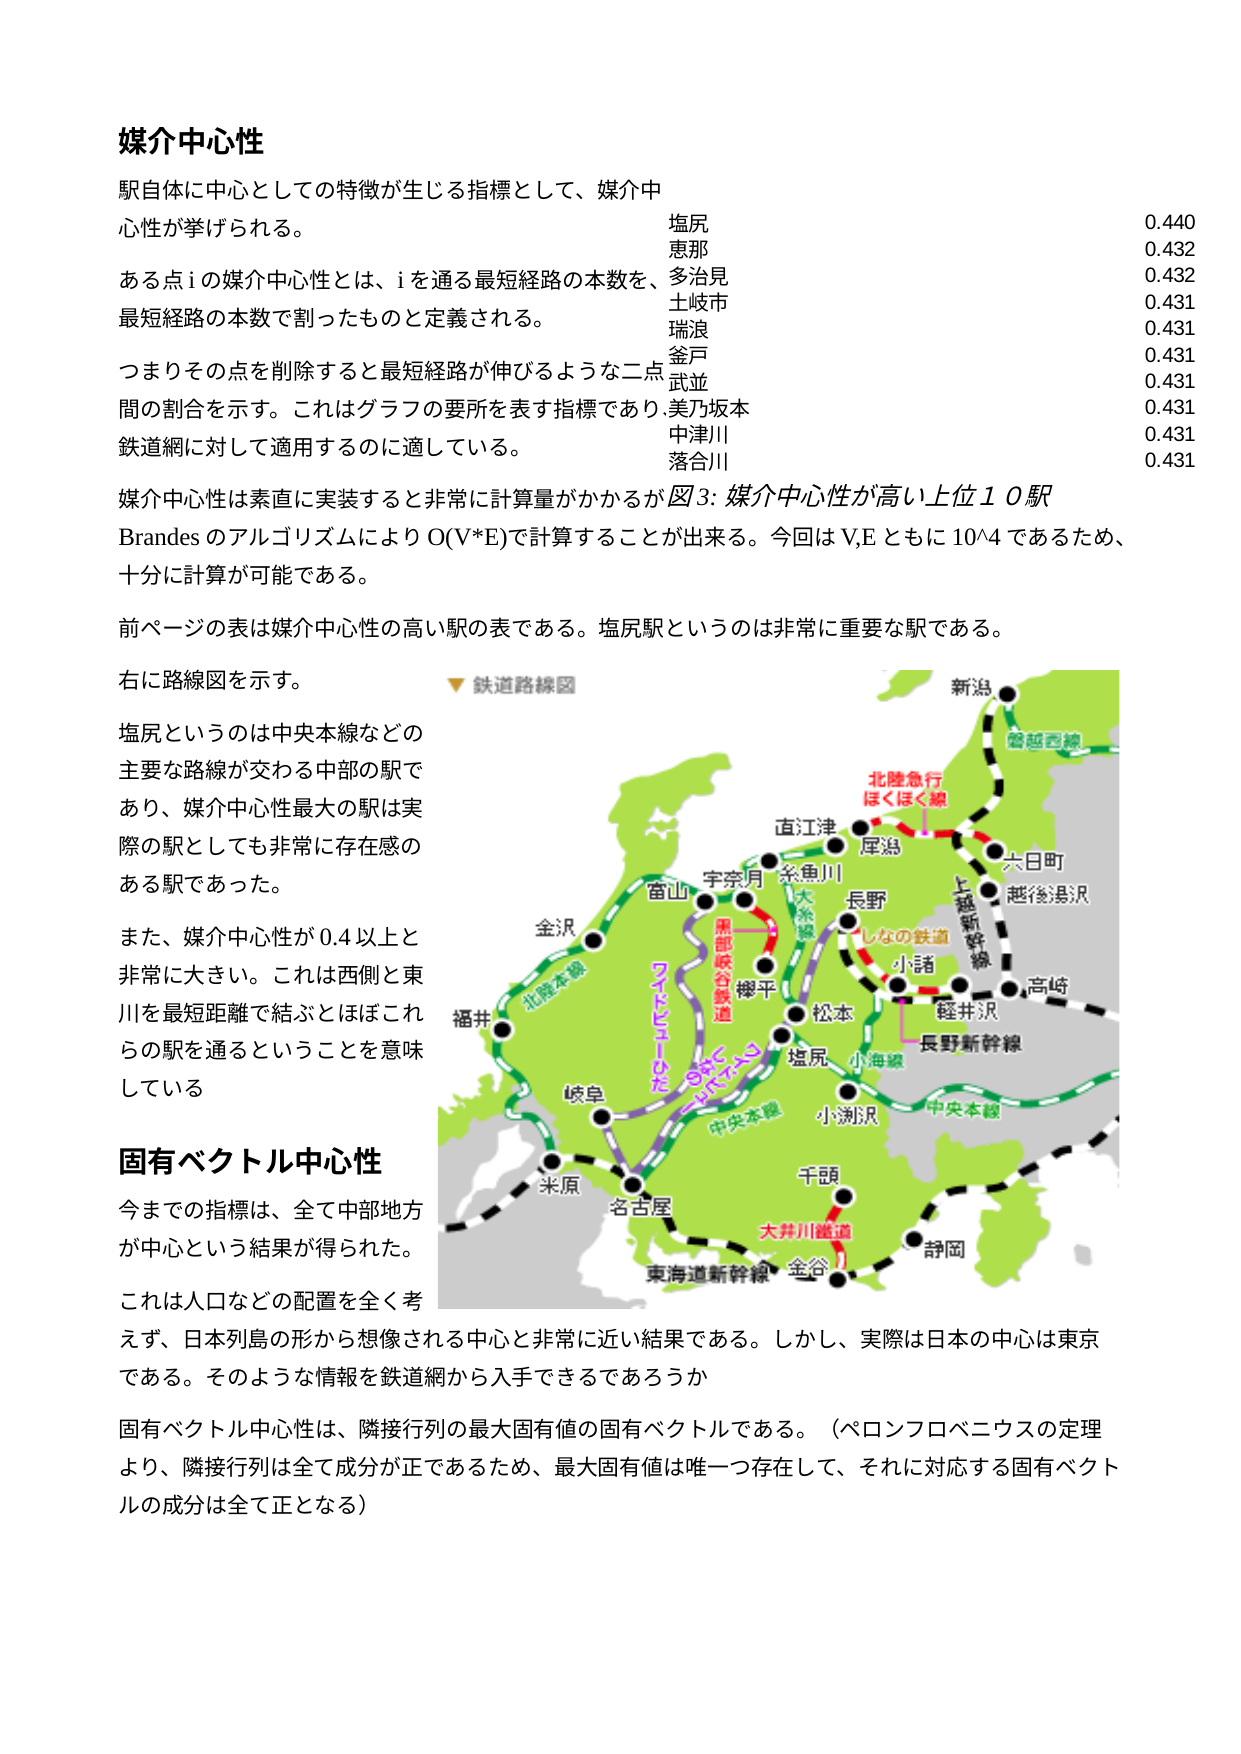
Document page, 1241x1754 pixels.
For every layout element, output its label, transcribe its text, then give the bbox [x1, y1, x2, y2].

text これは人口などの配置を全く考えず、日本列島の形から想像される中心と非常に近い結果である。しかし、実際は日本の中心は東京である。そのような情報を鉄道網から入手できるであろうか [118, 1284, 1122, 1391]
text 媒介中心性は素直に実装すると非常に計算量がかかるが、BrandesのアルゴリズムによりO(V*E)で計算することが出来る。今回はV,Eともに10^4であるため、十分に計算が可能である。 [118, 482, 1122, 590]
text 塩尻というのは中央本線などの主要な路線が交わる中部の駅であり、媒介中心性最大の駅は実際の駅としても非常に存在感のある駅であった。 [118, 716, 437, 899]
text 図 3: 媒介中心性が高い上位１０駅 [666, 210, 1199, 513]
text 駅自体に中心としての特徴が生じる指標として、媒介中心性が挙げられる。 [118, 173, 1199, 243]
subtitle 固有ベクトル中心性 [118, 1138, 437, 1181]
text つまりその点を削除すると最短経路が伸びるような二点間の割合を示す。これはグラフの要所を表す指標であり、鉄道網に対して適用するのに適している。 [118, 354, 666, 461]
picture [437, 670, 1120, 1309]
subtitle 媒介中心性 [118, 118, 1122, 161]
text ある点iの媒介中心性とは、iを通る最短経路の本数を、最短経路の本数で割ったものと定義される。 [118, 263, 666, 333]
text 今までの指標は、全て中部地方が中心という結果が得られた。 [118, 1193, 437, 1263]
text また、媒介中心性が0.4以上と非常に大きい。これは西側と東川を最短距離で結ぶとほぼこれらの駅を通るということを意味している [118, 920, 437, 1103]
text 右に路線図を示す。 [118, 663, 1122, 695]
text 固有ベクトル中心性は、隣接行列の最大固有値の固有ベクトルである。（ペロンフロベニウスの定理より、隣接行列は全て成分が正であるため、最大固有値は唯一つ存在して、それに対応する固有ベクトルの成分は全て正となる） [118, 1412, 1122, 1520]
text 前ページの表は媒介中心性の高い駅の表である。塩尻駅というのは非常に重要な駅である。 [118, 611, 1122, 642]
